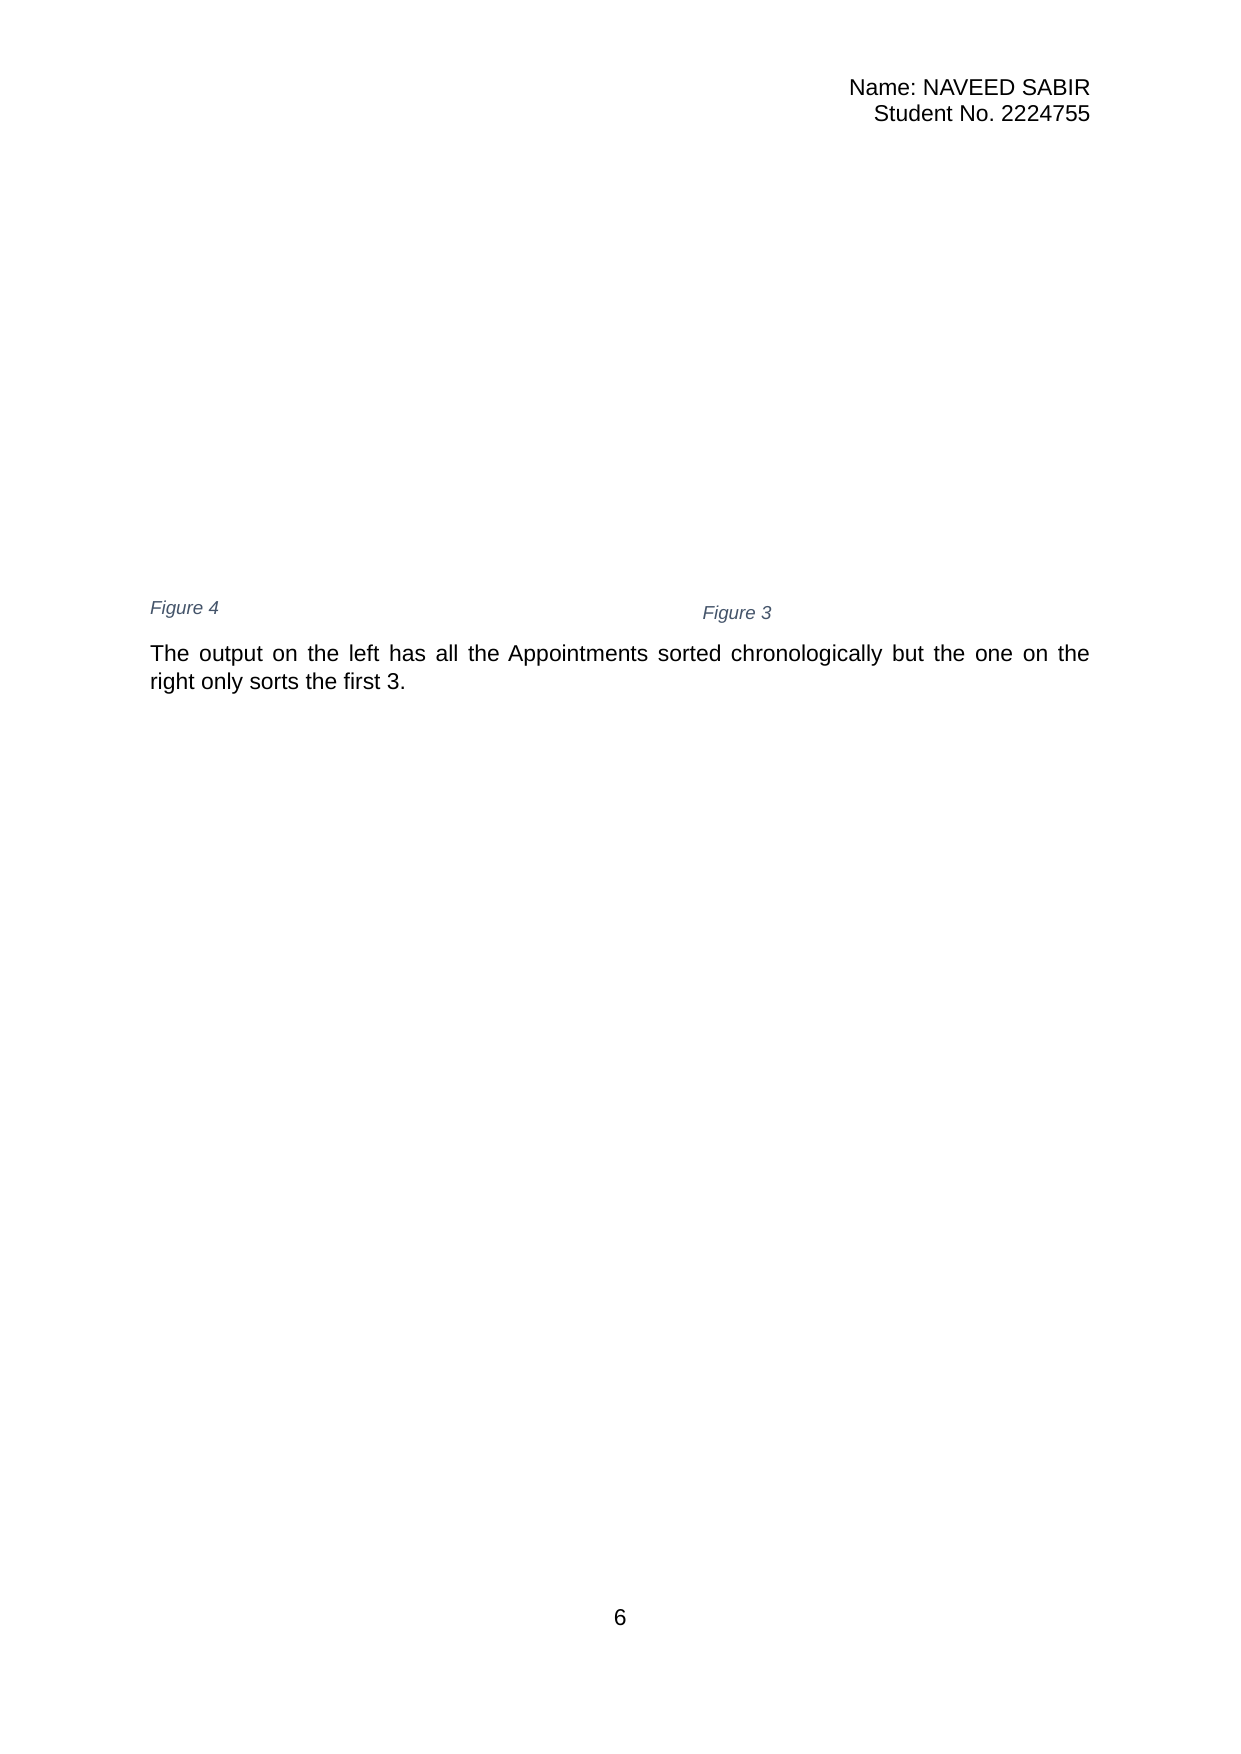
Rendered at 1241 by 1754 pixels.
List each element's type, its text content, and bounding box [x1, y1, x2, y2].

text Figure 4 [150, 597, 244, 618]
text The output on the left has all the Appointments sorted chronologically but the one on the right only sorts the first 3. [150, 640, 1090, 695]
text Figure 3 [702, 602, 781, 623]
